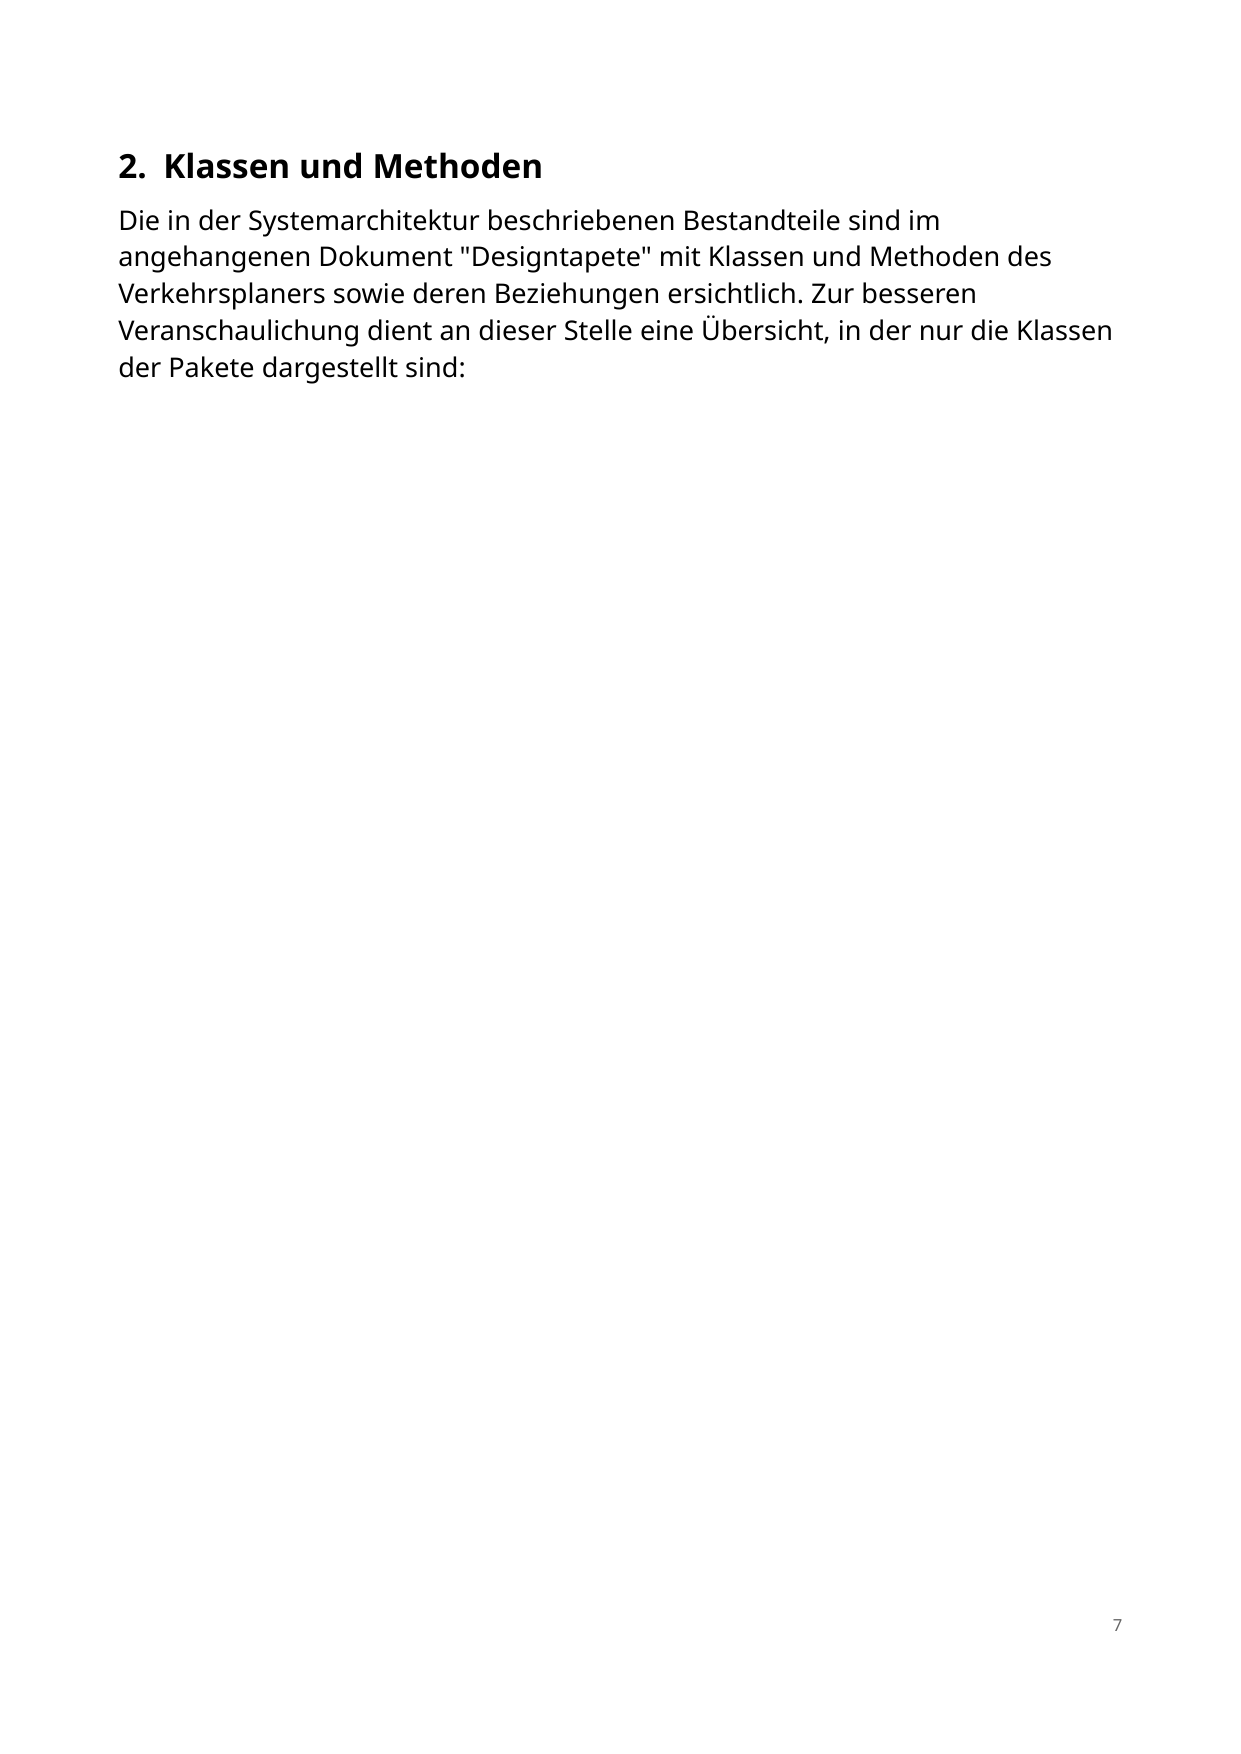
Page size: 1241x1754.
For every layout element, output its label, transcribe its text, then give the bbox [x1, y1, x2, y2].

text Die in der Systemarchitektur beschriebenen Bestandteile sind im angehangenen Dokument "Designtapete" mit Klassen und Methoden des Verkehrsplaners sowie deren Beziehungen ersichtlich. Zur besseren Veranschaulichung dient an dieser Stelle eine Übersicht, in der nur die Klassen der Pakete dargestellt sind: [118, 201, 1122, 385]
subtitle Klassen und Methoden [118, 143, 1122, 188]
